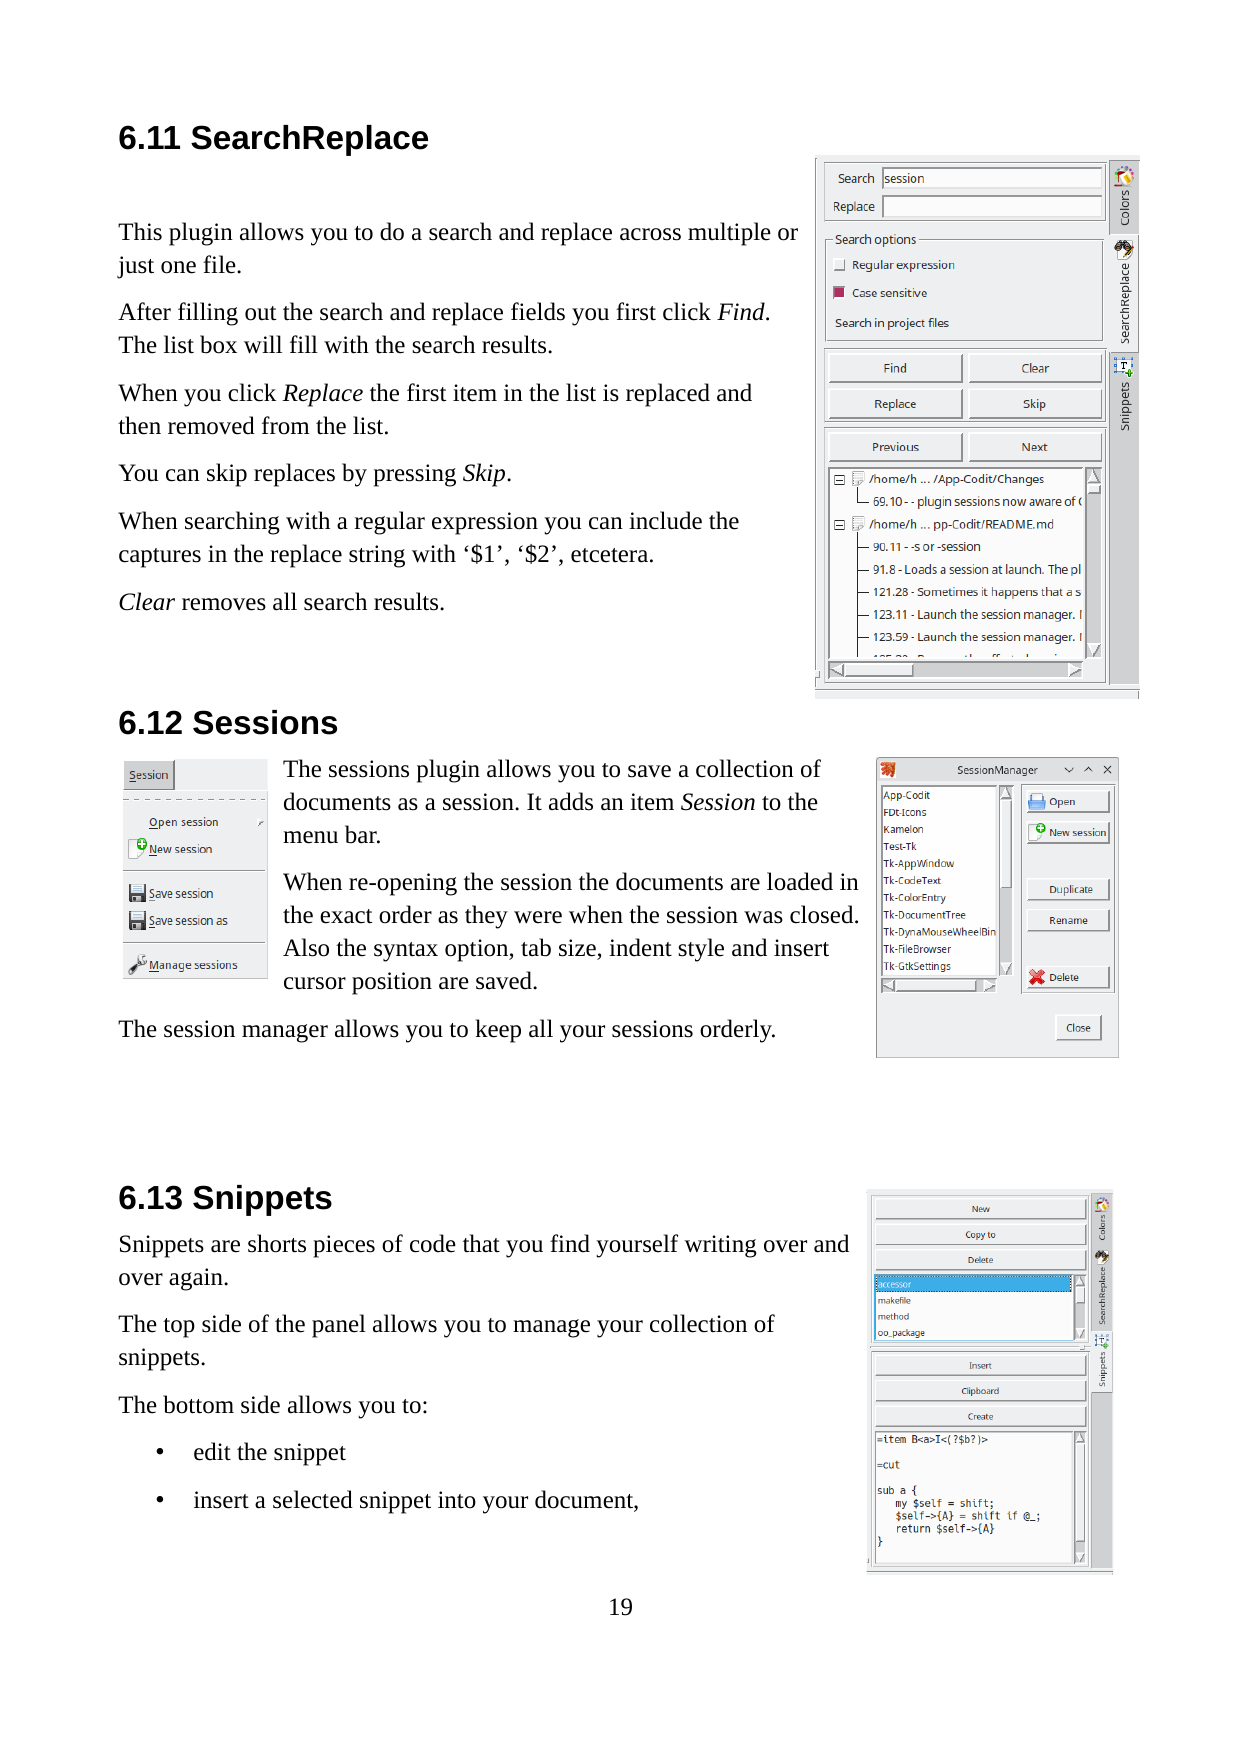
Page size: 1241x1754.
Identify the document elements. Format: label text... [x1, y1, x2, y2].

text When re-opening the session the documents are loaded in the exact order as they were when the session was closed. Also the syntax option, tab size, indent style and insert cursor position are saved. [118, 867, 861, 995]
text The top side of the panel allows you to manage your collection of snippets. [118, 1309, 852, 1371]
subtitle 6.11 SearchReplace [118, 118, 1155, 713]
text When searching with a regular expression you can include the captures in the replace string with ‘$1’, ‘$2’, etcetera. [118, 506, 800, 568]
text The sessions plugin allows you to save a collection of documents as a session. It adds an item Session to the menu bar. [108, 743, 1134, 1073]
text The session manager allows you to keep all your sessions orderly. [118, 1014, 861, 1043]
picture [815, 155, 1140, 699]
subtitle 6.13 Snippets [118, 1174, 1128, 1590]
text You can skip replaces by pressing Skip. [118, 458, 800, 487]
picture [866, 1189, 1114, 1575]
subtitle 6.12 Sessions [118, 703, 1122, 741]
picture [122, 758, 268, 979]
text This plugin allows you to do a search and replace across multiple or just one file. [118, 217, 800, 278]
picture [876, 757, 1119, 1058]
text Snippets are shorts pieces of code that you find yourself writing over and over again. [118, 1229, 852, 1290]
text When you click Replace the first item in the list is replaced and then removed from the list. [118, 378, 800, 440]
text Clear removes all search results. [118, 587, 800, 616]
text After filling out the search and replace fields you first click Find. The list box will fill with the search results. [118, 297, 800, 359]
text The bottom side allows you to: [118, 1390, 852, 1419]
list edit the snippet [156, 1437, 852, 1466]
list insert a selected snippet into your document, [156, 1485, 852, 1514]
